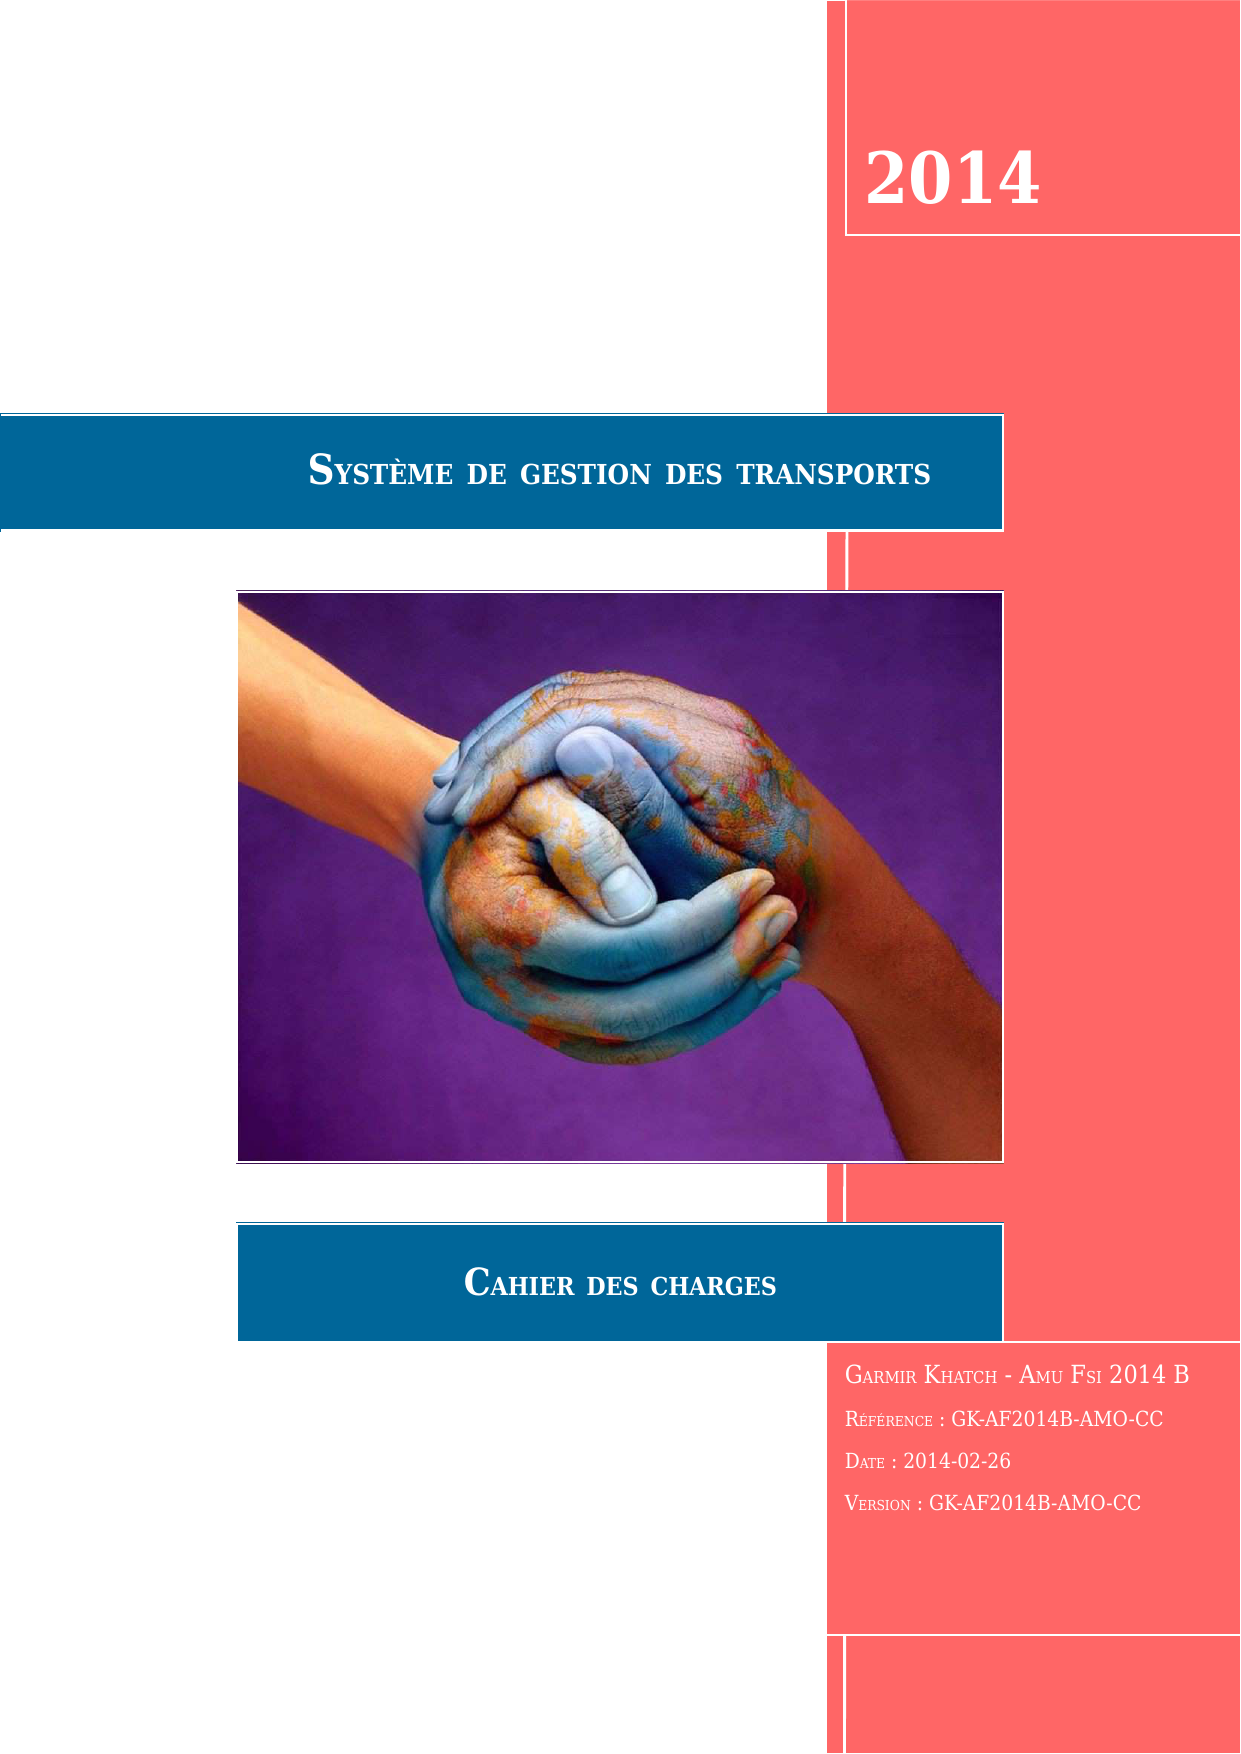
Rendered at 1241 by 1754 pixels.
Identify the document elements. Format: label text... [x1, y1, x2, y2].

text Date : 2014-02-26 [844, 1449, 1222, 1473]
text Version : GK-AF2014B-AMO-CC [844, 1491, 1222, 1515]
picture [238, 593, 1002, 1161]
text Référence : GK-AF2014B-AMO-CC [844, 1407, 1222, 1431]
text Garmir Khatch - Amu Fsi 2014 B [844, 1360, 1222, 1389]
title Cahier des charges [238, 1260, 1002, 1304]
title Système de gestion des transports [236, 445, 1002, 494]
title 2014 [864, 137, 1222, 220]
